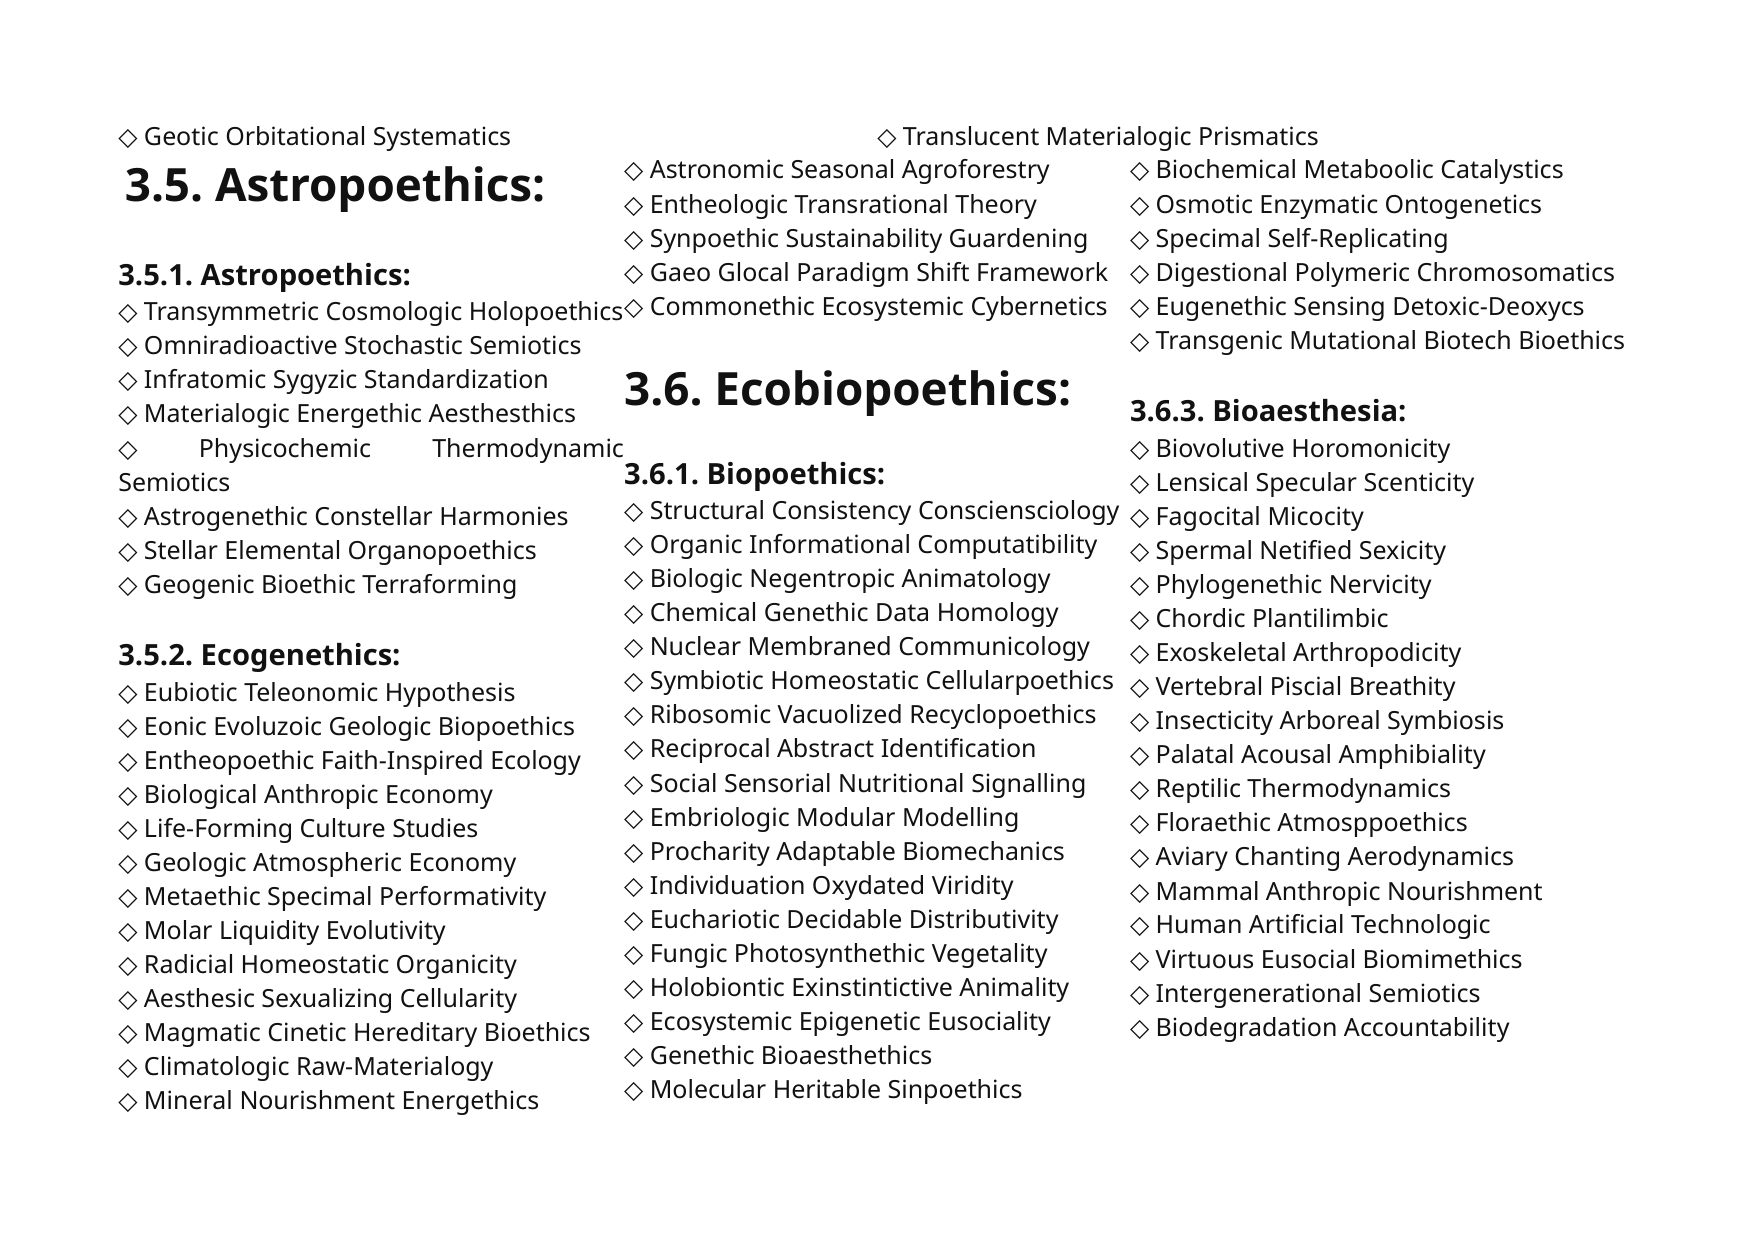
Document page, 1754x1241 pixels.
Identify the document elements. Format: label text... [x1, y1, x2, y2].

text ◇ Reciprocal Abstract Identification [624, 731, 1130, 765]
text ◇ Eonic Evoluzoic Geologic Biopoethics [118, 708, 624, 742]
text ◇ Transymmetric Cosmologic Holopoethics [118, 294, 624, 328]
text 3.5.2. Ecogenethics: [118, 634, 624, 674]
text ◇ Procharity Adaptable Biomechanics [624, 833, 1130, 867]
text ◇ Omniradioactive Stochastic Semiotics [118, 328, 624, 362]
text ◇ Lensical Specular Scenticity [1130, 464, 1636, 498]
text ◇ Synpoethic Sustainability Guardening [624, 220, 1130, 254]
text ◇ Geotic Orbitational Systematics [118, 118, 877, 152]
text ◇ Gaeo Glocal Paradigm Shift Framework [624, 254, 1130, 288]
text ◇ Biologic Negentropic Animatology [624, 561, 1130, 595]
text ◇ Digestional Polymeric Chromosomatics [1130, 254, 1636, 288]
text ◇ Eubiotic Teleonomic Hypothesis [118, 674, 624, 708]
text ◇ Geogenic Bioethic Terraforming [118, 566, 624, 601]
text ◇ Geologic Atmospheric Economy [118, 844, 624, 879]
text ◇ Virtuous Eusocial Biomimethics [1130, 941, 1636, 975]
text ◇ Materialogic Energethic Aesthesthics [118, 396, 624, 430]
text ◇ Embriologic Modular Modelling [624, 799, 1130, 833]
text ◇ Commonethic Ecosystemic Cybernetics [624, 288, 1130, 322]
text ◇ Genethic Bioaesthethics [624, 1038, 1130, 1072]
text ◇ Spermal Netified Sexicity [1130, 532, 1636, 567]
text ◇ Structural Consistency Consciensciology [624, 493, 1130, 527]
text 3.6.3. Bioaesthesia: [1130, 391, 1636, 430]
text ◇ Floraethic Atmosppoethics [1130, 805, 1636, 839]
text ◇ Transgenic Mutational Biotech Bioethics [1130, 322, 1636, 357]
text ◇ Stellar Elemental Organopoethics [118, 532, 624, 566]
text ◇ Organic Informational Computatibility [624, 527, 1130, 561]
text ◇ Vertebral Piscial Breathity [1130, 669, 1636, 703]
text ◇ Biological Anthropic Economy [118, 776, 624, 811]
text ◇ Astrogenethic Constellar Harmonies [118, 498, 624, 532]
text 3.5. Astropoethics: [118, 152, 624, 214]
text ◇ Ecosystemic Epigenetic Eusociality [624, 1004, 1130, 1038]
text ◇ Aesthesic Sexualizing Cellularity [118, 981, 624, 1015]
text ◇ Translucent Materialogic Prismatics [877, 118, 1636, 152]
text ◇ Chemical Genethic Data Homology [624, 595, 1130, 629]
text ◇ Physicochemic Thermodynamic Semiotics [118, 430, 624, 498]
text ◇ Holobiontic Exinstintictive Animality [624, 969, 1130, 1004]
text ◇ Biochemical Metaboolic Catalystics [1130, 152, 1636, 186]
text ◇ Magmatic Cinetic Hereditary Bioethics [118, 1015, 624, 1049]
text ◇ Radicial Homeostatic Organicity [118, 947, 624, 981]
text ◇ Molecular Heritable Sinpoethics [624, 1072, 1130, 1106]
text ◇ Fungic Photosynthethic Vegetality [624, 936, 1130, 969]
text ◇ Specimal Self-Replicating [1130, 220, 1636, 254]
text ◇ Life-Forming Culture Studies [118, 811, 624, 844]
text ◇ Ribosomic Vacuolized Recyclopoethics [624, 697, 1130, 731]
text ◇ Palatal Acousal Amphibiality [1130, 737, 1636, 771]
text 3.5.1. Astropoethics: [118, 254, 624, 294]
text ◇ Biodegradation Accountability [1130, 1009, 1636, 1043]
text ◇ Infratomic Sygyzic Standardization [118, 362, 624, 396]
text ◇ Molar Liquidity Evolutivity [118, 913, 624, 947]
text ◇ Social Sensorial Nutritional Signalling [624, 765, 1130, 799]
text ◇ Insecticity Arboreal Symbiosis [1130, 703, 1636, 737]
text ◇ Reptilic Thermodynamics [1130, 771, 1636, 805]
text ◇ Exoskeletal Arthropodicity [1130, 635, 1636, 669]
text ◇ Eugenethic Sensing Detoxic-Deoxycs [1130, 288, 1636, 322]
text 3.6. Ecobiopoethics: [624, 357, 1130, 419]
text ◇ Chordic Plantilimbic [1130, 601, 1636, 635]
text ◇ Mineral Nourishment Energethics [118, 1083, 624, 1117]
text ◇ Euchariotic Decidable Distributivity [624, 901, 1130, 936]
text ◇ Climatologic Raw-Materialogy [118, 1049, 624, 1083]
text ◇ Phylogenethic Nervicity [1130, 567, 1636, 601]
text ◇ Symbiotic Homeostatic Cellularpoethics [624, 663, 1130, 697]
text ◇ Fagocital Micocity [1130, 498, 1636, 532]
text ◇ Human Artificial Technologic [1130, 907, 1636, 941]
text ◇ Entheologic Transrational Theory [624, 186, 1130, 220]
text ◇ Intergenerational Semiotics [1130, 975, 1636, 1009]
text ◇ Astronomic Seasonal Agroforestry [624, 152, 1130, 186]
text ◇ Individuation Oxydated Viridity [624, 867, 1130, 901]
text ◇ Nuclear Membraned Communicology [624, 629, 1130, 663]
text ◇ Metaethic Specimal Performativity [118, 879, 624, 913]
text ◇ Osmotic Enzymatic Ontogenetics [1130, 186, 1636, 220]
text ◇ Aviary Chanting Aerodynamics [1130, 839, 1636, 873]
text 3.6.1. Biopoethics: [624, 453, 1130, 493]
text ◇ Entheopoethic Faith-Inspired Ecology [118, 742, 624, 776]
text ◇ Mammal Anthropic Nourishment [1130, 873, 1636, 907]
text ◇ Biovolutive Horomonicity [1130, 430, 1636, 464]
